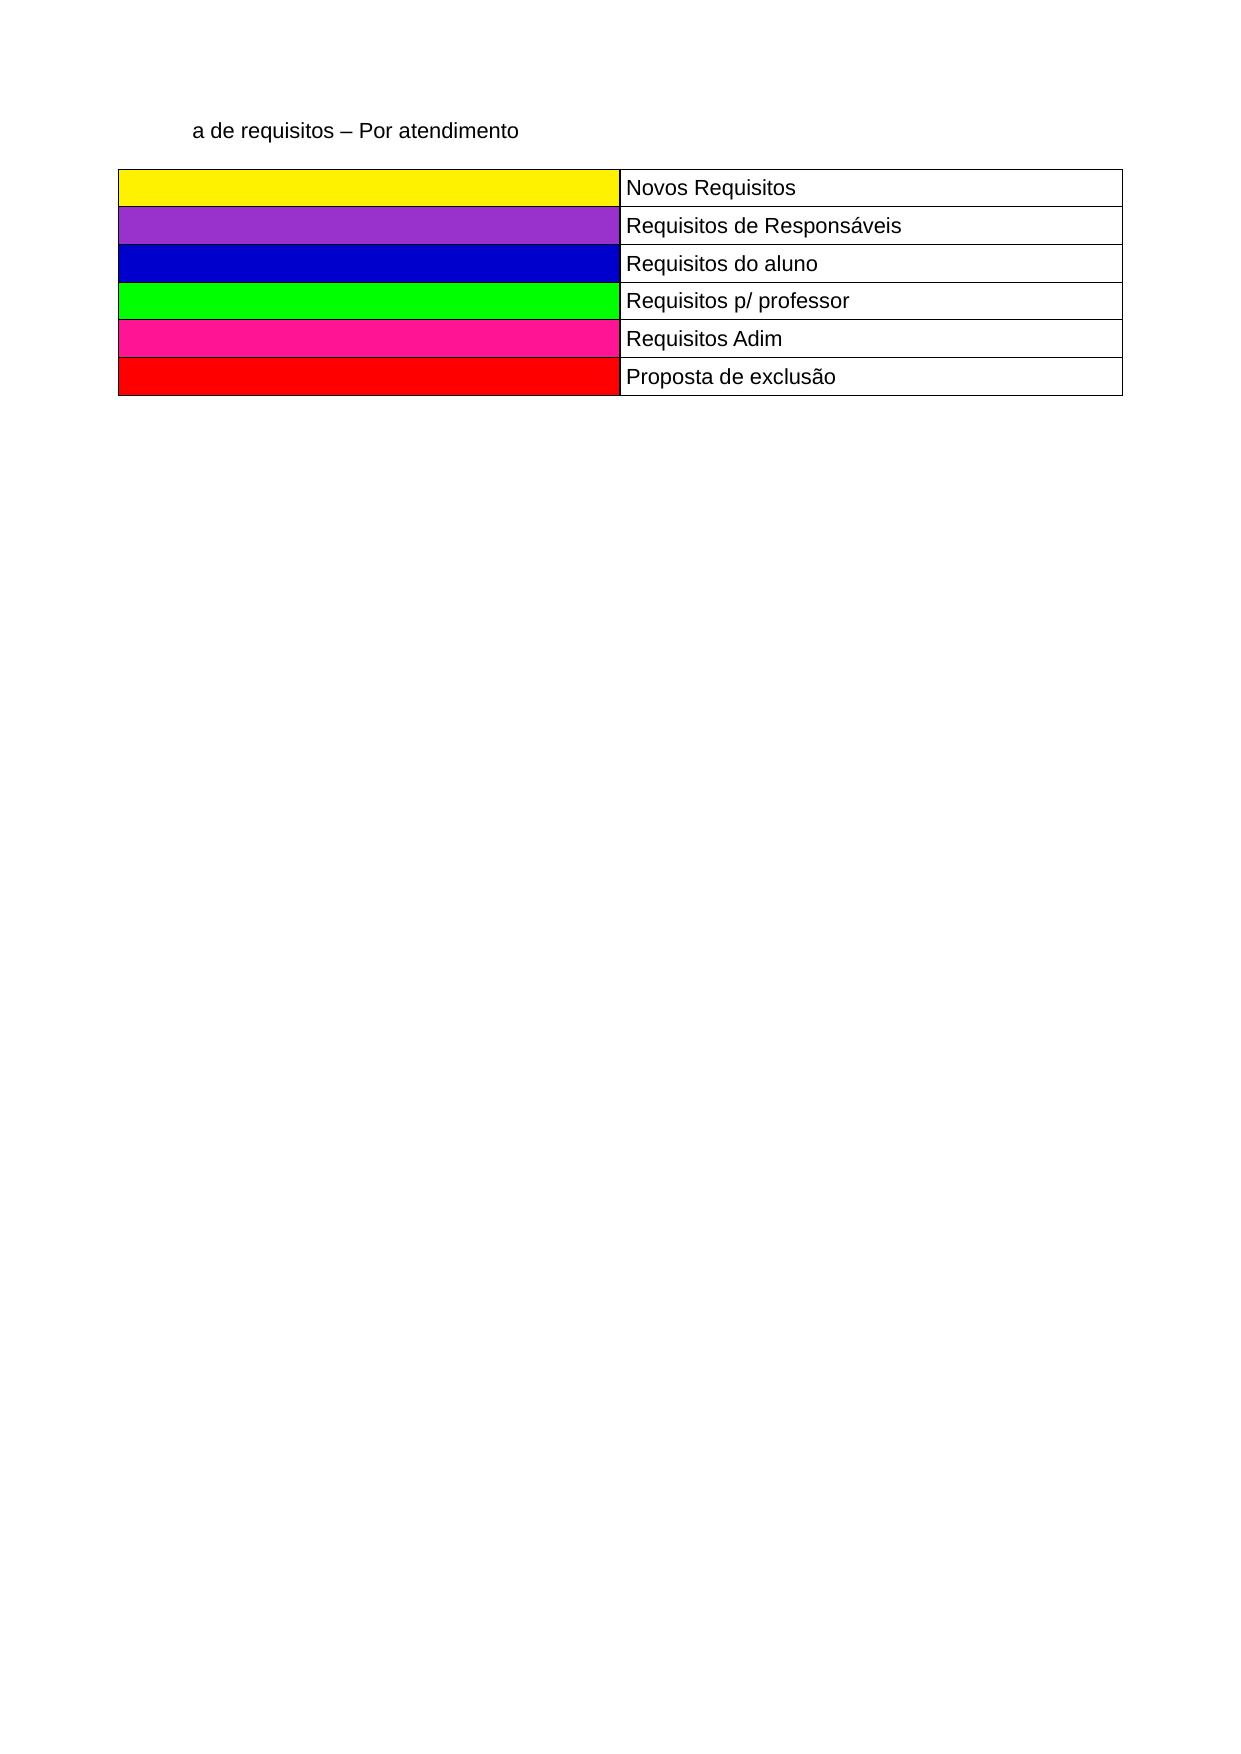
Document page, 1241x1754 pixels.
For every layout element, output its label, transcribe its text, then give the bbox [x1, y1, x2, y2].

table_cell Requisitos p/ professor [621, 283, 1122, 319]
table_cell Proposta de exclusão [621, 358, 1122, 395]
text a de requisitos – Por atendimento [118, 118, 1122, 143]
table_cell [119, 283, 619, 319]
table_cell [119, 320, 619, 357]
table_cell Requisitos Adim [621, 320, 1122, 357]
table_cell [119, 245, 619, 282]
table_cell Requisitos do aluno [621, 245, 1122, 282]
table_header Novos Requisitos [621, 170, 1122, 206]
table_cell [119, 207, 619, 244]
table_header [119, 170, 619, 206]
table_cell [119, 358, 619, 395]
table_cell Requisitos de Responsáveis [621, 207, 1122, 244]
